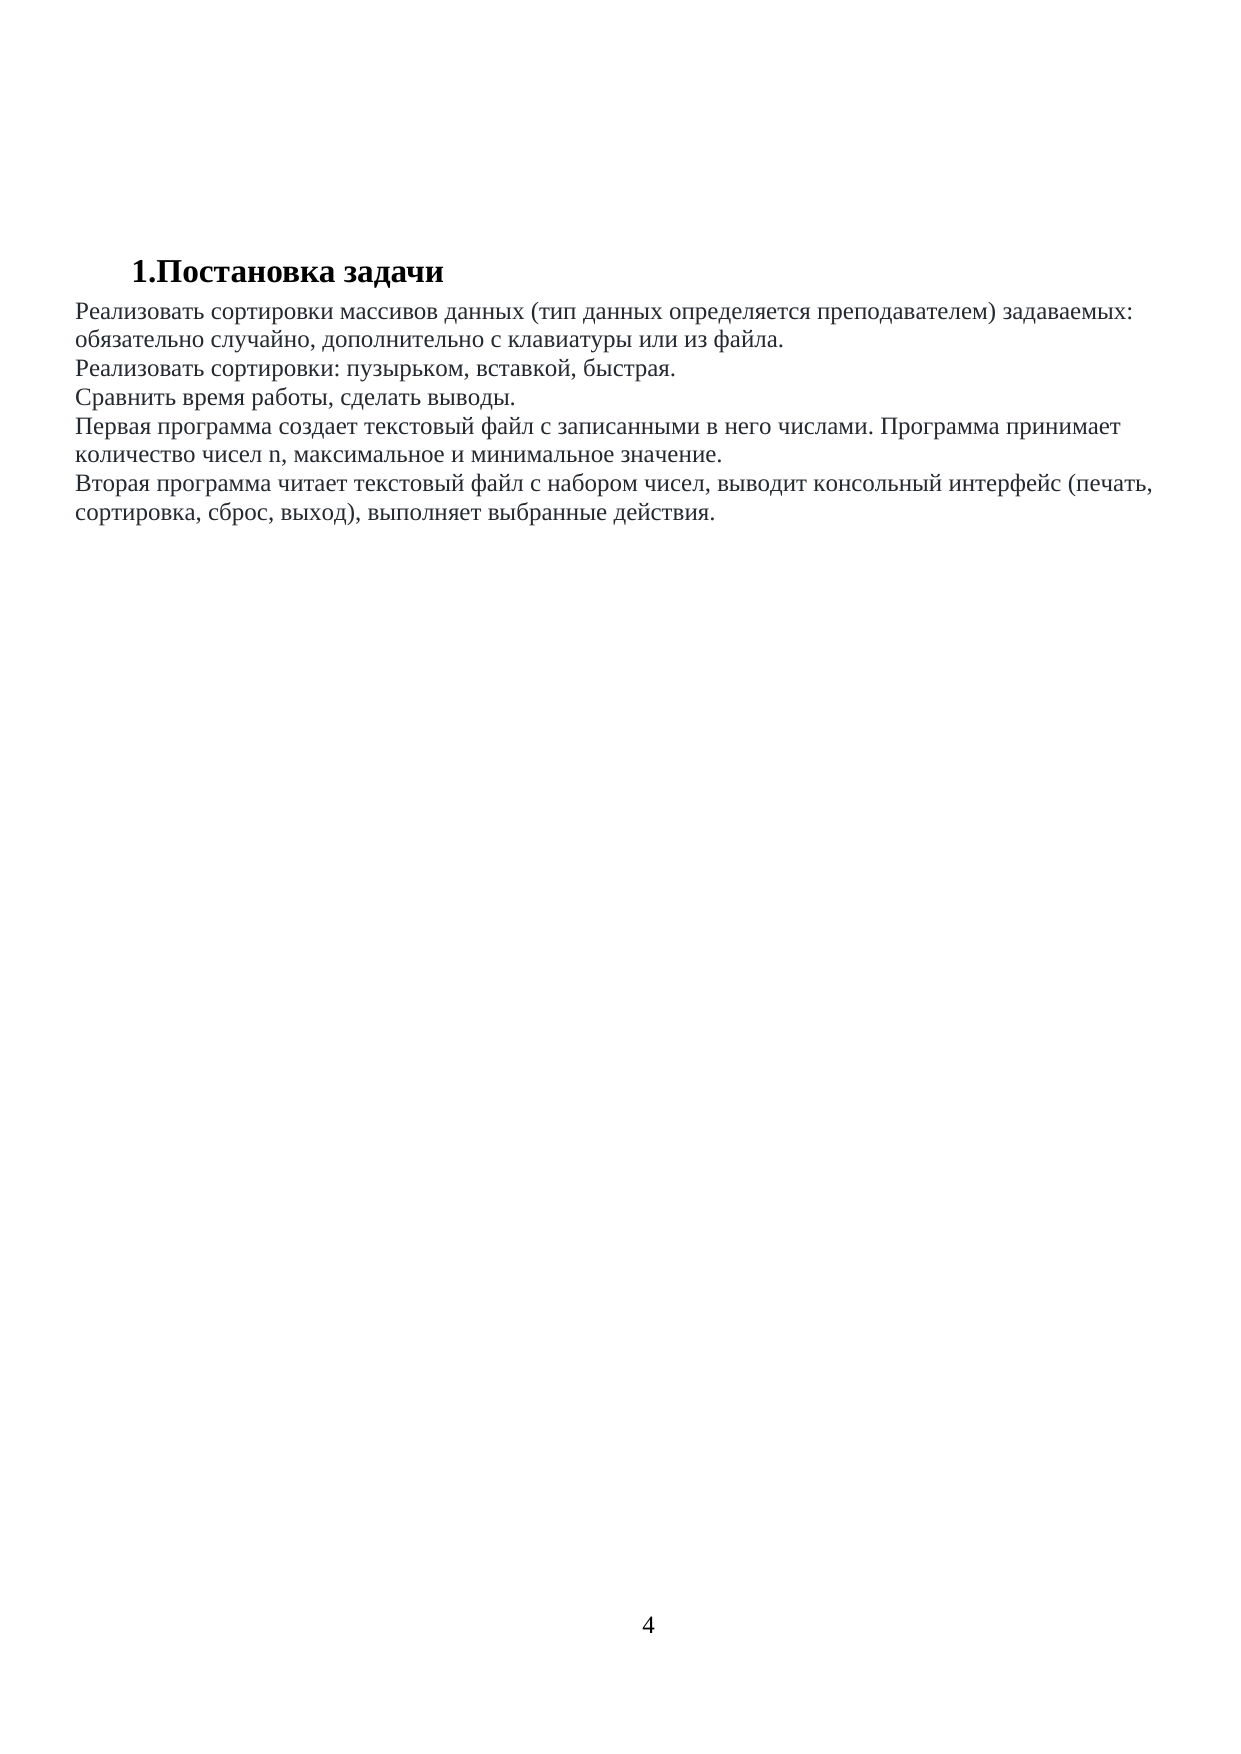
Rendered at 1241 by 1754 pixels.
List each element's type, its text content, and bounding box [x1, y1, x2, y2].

subtitle 1.Постановка задачи [75, 251, 1165, 289]
text Реализовать сортировки: пузырьком, вставкой, быстрая. [75, 353, 1165, 382]
text Сравнить время работы, сделать выводы. [75, 382, 1165, 411]
text Вторая программа читает текстовый файл с набором чисел, выводит консольный интерфейс (печать, сортировка, сброс, выход), выполняет выбранные действия. [75, 468, 1165, 526]
text Первая программа создает текстовый файл с записанными в него числами. Программа принимает количество чисел n, максимальное и минимальное значение. [75, 411, 1165, 468]
text Реализовать сортировки массивов данных (тип данных определяется преподавателем) задаваемых: обязательно случайно, дополнительно с клавиатуры или из файла. [75, 296, 1165, 353]
